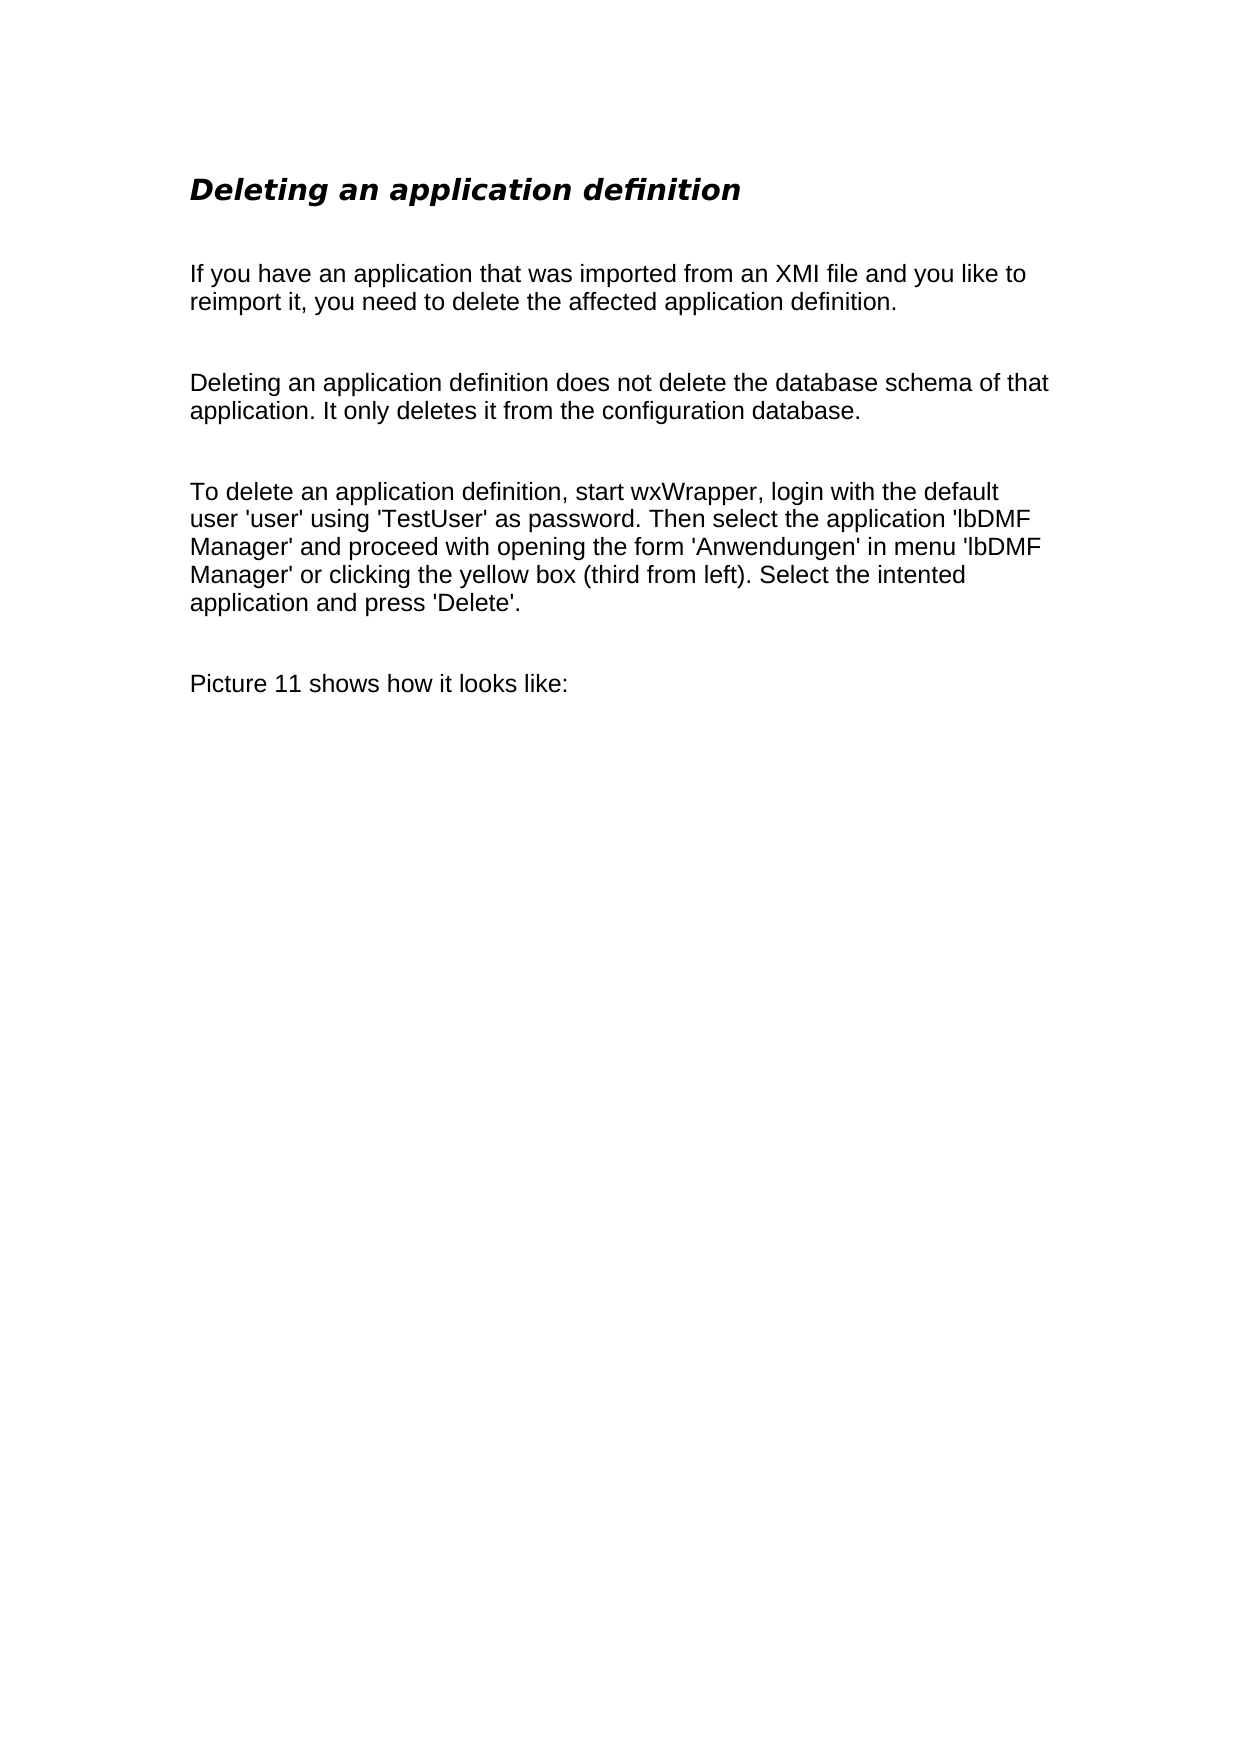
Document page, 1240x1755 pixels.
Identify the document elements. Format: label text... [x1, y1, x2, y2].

text If you have an application that was imported from an XMI file and you like to reimport it, you need to delete the affected application definition. [189, 260, 1050, 316]
subtitle Deleting an application definition [189, 173, 1050, 207]
text Picture 11 shows how it looks like: [189, 670, 1050, 698]
text Deleting an application definition does not delete the database schema of that application. It only deletes it from the configuration database. [189, 368, 1050, 424]
text To delete an application definition, start wxWrapper, login with the default user 'user' using 'TestUser' as password. Then select the application 'lbDMF Manager' and proceed with opening the form 'Anwendungen' in menu 'lbDMF Manager' or clicking the yellow box (third from left). Select the intented application and press 'Delete'. [189, 477, 1050, 617]
